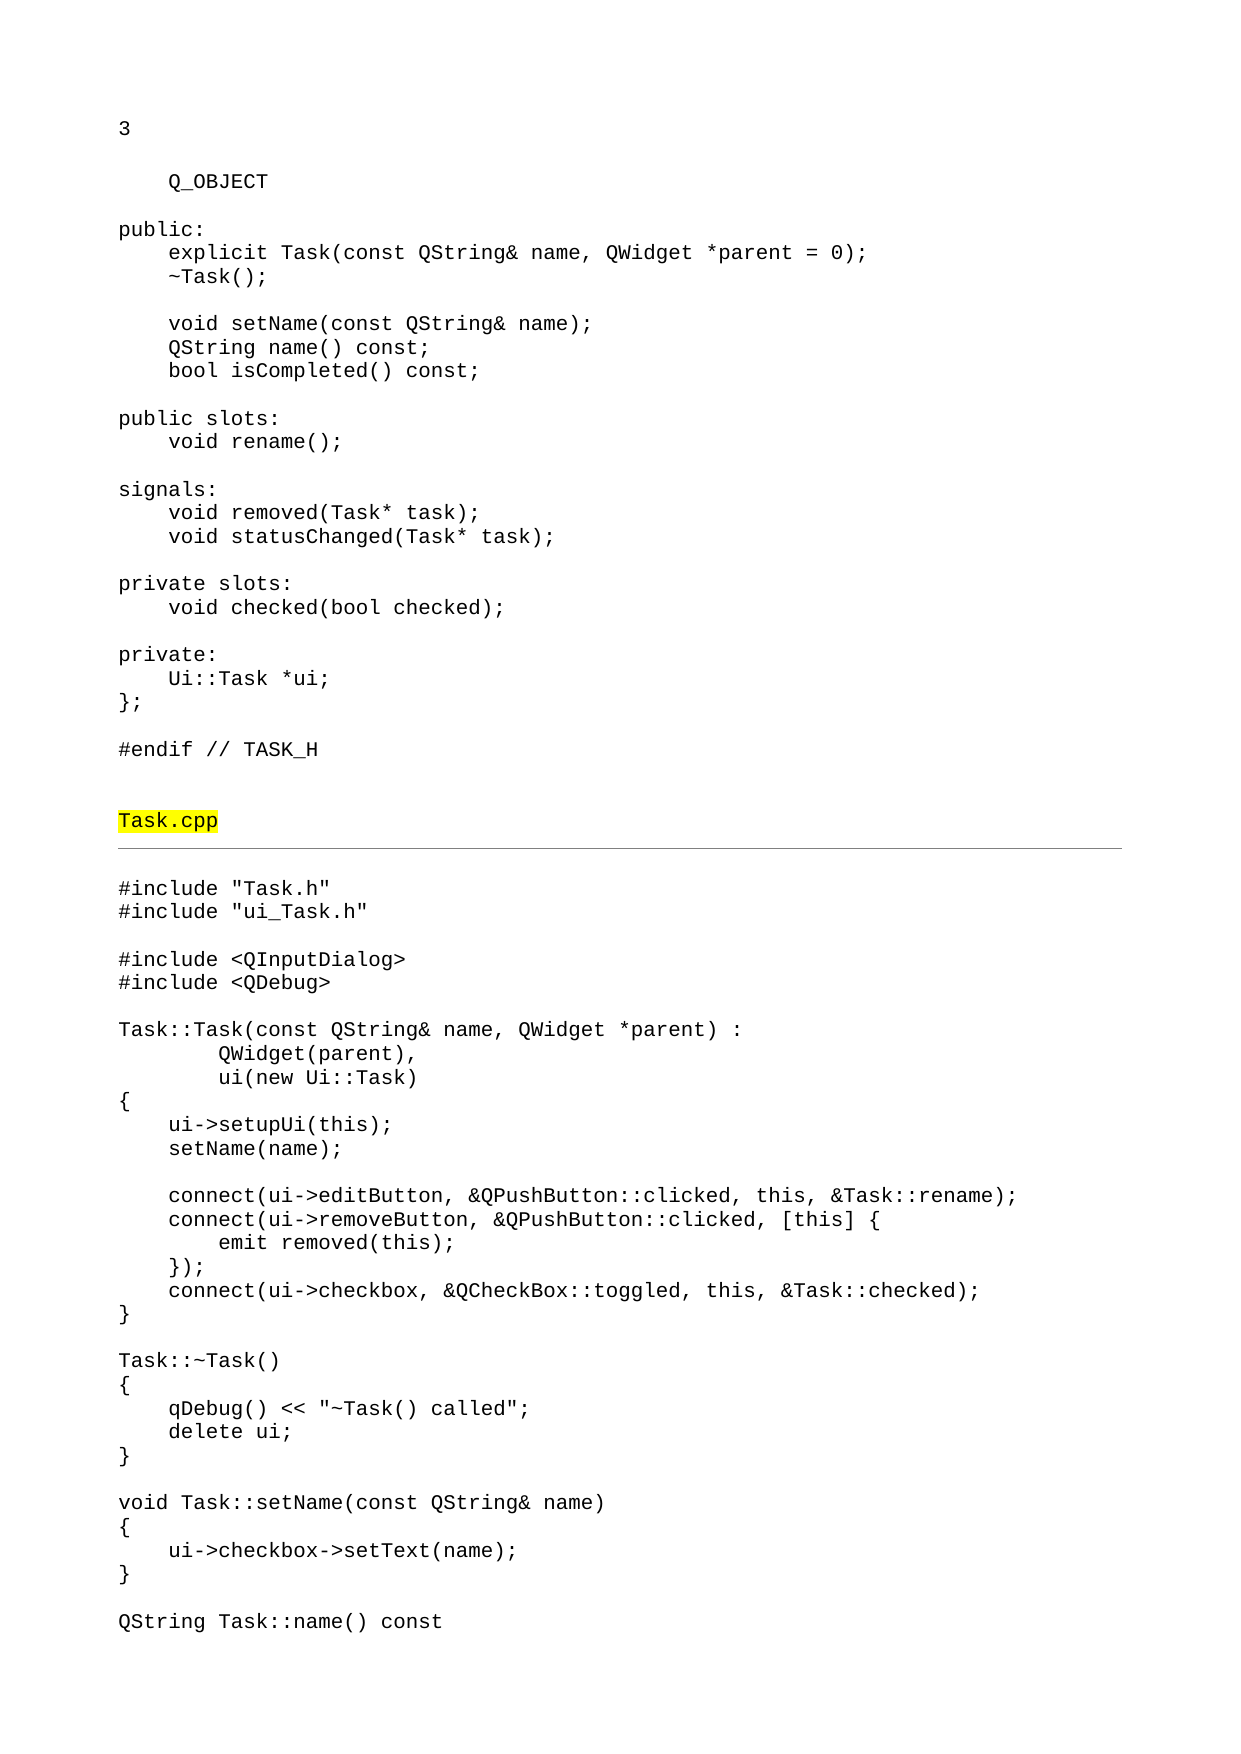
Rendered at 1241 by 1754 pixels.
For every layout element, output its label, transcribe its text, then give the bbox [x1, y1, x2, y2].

text signals: [118, 479, 1122, 502]
text setName(name); [118, 1138, 1122, 1161]
text private slots: [118, 573, 1122, 597]
text delete ui; [118, 1421, 1122, 1445]
text public slots: [118, 408, 1122, 431]
text void setName(const QString& name); [118, 313, 1122, 337]
text bool isCompleted() const; [118, 360, 1122, 384]
text #include "Task.h" [118, 878, 1122, 901]
text #include "ui_Task.h" [118, 901, 1122, 925]
text }; [118, 691, 1122, 715]
text Ui::Task *ui; [118, 668, 1122, 691]
text ui->setupUi(this); [118, 1114, 1122, 1138]
text connect(ui->removeButton, &QPushButton::clicked, [this] { [118, 1209, 1122, 1232]
text Task.cpp [118, 810, 1122, 833]
text { [118, 1090, 1122, 1114]
text } [118, 1303, 1122, 1327]
text void Task::setName(const QString& name) [118, 1492, 1122, 1516]
text connect(ui->editButton, &QPushButton::clicked, this, &Task::rename); [118, 1185, 1122, 1209]
text #include <QInputDialog> [118, 948, 1122, 972]
text emit removed(this); [118, 1232, 1122, 1256]
text Task::~Task() [118, 1351, 1122, 1374]
text ui(new Ui::Task) [118, 1067, 1122, 1090]
text { [118, 1374, 1122, 1398]
text #include <QDebug> [118, 972, 1122, 996]
text Q_OBJECT [118, 171, 1122, 195]
text void statusChanged(Task* task); [118, 526, 1122, 549]
text }); [118, 1256, 1122, 1279]
text void checked(bool checked); [118, 597, 1122, 621]
text void removed(Task* task); [118, 502, 1122, 526]
text } [118, 1563, 1122, 1587]
text ui->checkbox->setText(name); [118, 1540, 1122, 1563]
text } [118, 1445, 1122, 1469]
text qDebug() << "~Task() called"; [118, 1398, 1122, 1421]
text explicit Task(const QString& name, QWidget *parent = 0); [118, 242, 1122, 266]
text #endif // TASK_H [118, 739, 1122, 762]
text QString Task::name() const [118, 1611, 1122, 1634]
text public: [118, 218, 1122, 242]
text connect(ui->checkbox, &QCheckBox::toggled, this, &Task::checked); [118, 1279, 1122, 1303]
text { [118, 1516, 1122, 1540]
text QString name() const; [118, 337, 1122, 360]
text Task::Task(const QString& name, QWidget *parent) : [118, 1019, 1122, 1043]
text void rename(); [118, 431, 1122, 455]
text private: [118, 644, 1122, 668]
text QWidget(parent), [118, 1043, 1122, 1067]
text ~Task(); [118, 266, 1122, 289]
